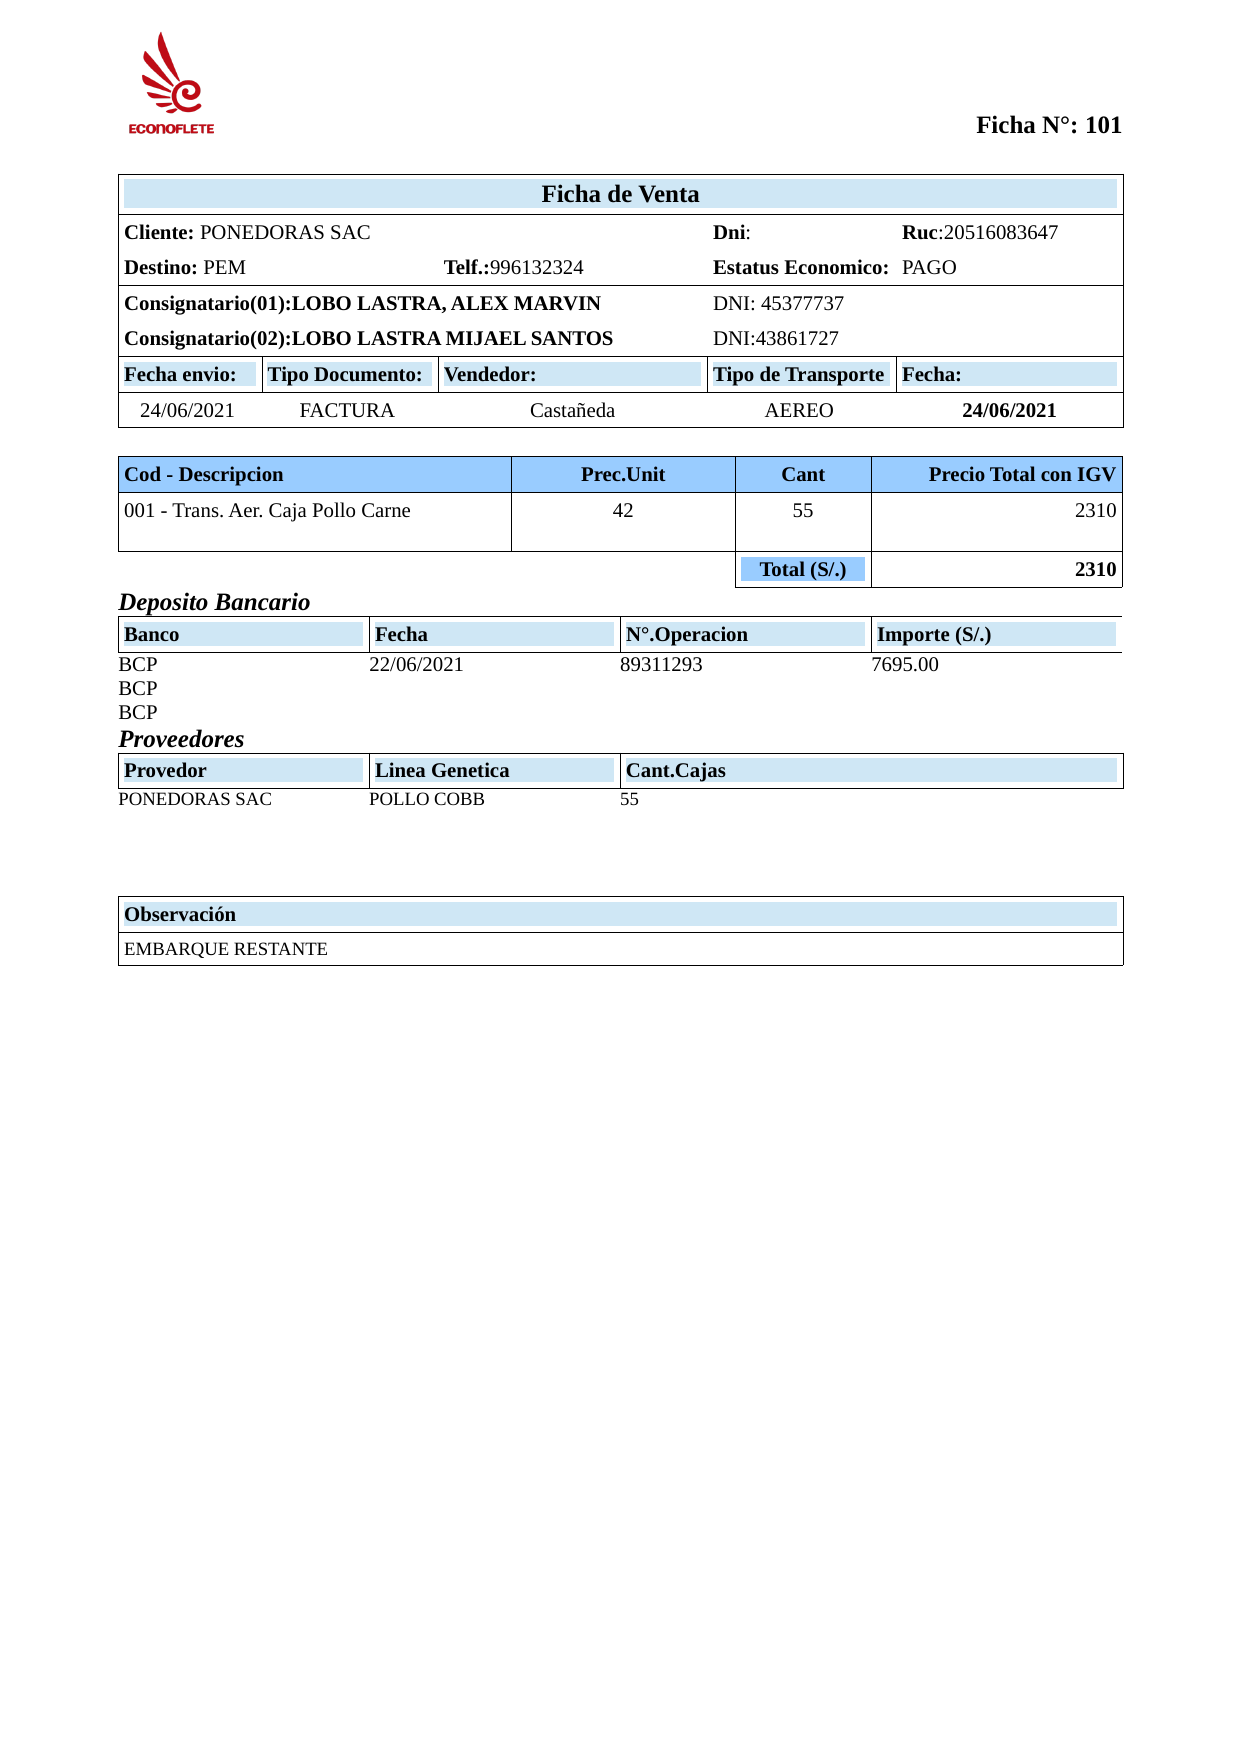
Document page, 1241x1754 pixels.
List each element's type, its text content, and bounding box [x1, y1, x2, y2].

table_cell BCP [118, 700, 369, 724]
table_cell [620, 831, 1123, 853]
table_header Importe (S/.) [872, 617, 1122, 652]
table_cell Fecha: [897, 357, 1123, 392]
table_header Ficha de Venta [119, 175, 1123, 214]
table_header Prec.Unit [512, 457, 735, 492]
table_cell Dni: [707, 215, 896, 249]
table_header Precio Total con IGV [872, 457, 1122, 492]
table_cell FACTURA [262, 393, 438, 427]
table_cell [118, 810, 369, 831]
table_cell [620, 676, 871, 700]
table_cell BCP [118, 676, 369, 700]
table_cell [118, 875, 369, 896]
table_cell [369, 875, 620, 896]
table_cell PONEDORAS SAC [118, 789, 369, 810]
table_cell BCP [118, 653, 369, 676]
table_cell Ruc:20516083647 [896, 215, 1123, 249]
table_header Observación [119, 897, 1123, 932]
table_header Cant [736, 457, 871, 492]
table_cell 24/06/2021 [896, 393, 1123, 427]
table_cell [118, 831, 369, 853]
table_header Banco [119, 617, 369, 652]
table_cell [620, 875, 1123, 896]
table_header Linea Genetica [370, 754, 620, 788]
table_cell DNI: 45377737 [707, 286, 1123, 321]
table_cell Vendedor: [439, 357, 707, 392]
table_cell [118, 853, 369, 874]
table_cell Destino: PEM [119, 249, 438, 285]
table_cell Tipo Documento: [263, 357, 438, 392]
table_cell [369, 853, 620, 874]
table_cell 2310 [872, 552, 1122, 587]
table_cell 24/06/2021 [119, 393, 262, 427]
table_cell Tipo de Transporte [708, 357, 896, 392]
table_cell [871, 700, 1122, 724]
table_cell [118, 552, 511, 587]
table_cell Castañeda [438, 393, 707, 427]
table_cell PAGO [896, 249, 1123, 285]
table_header N°.Operacion [621, 617, 871, 652]
text Proveedores [118, 724, 1122, 753]
table_cell [620, 810, 1123, 831]
table_cell 55 [620, 789, 1123, 810]
table_cell 001 - Trans. Aer. Caja Pollo Carne [119, 493, 511, 551]
table_cell [871, 676, 1122, 700]
table_cell 22/06/2021 [369, 653, 620, 676]
table_header Fecha [370, 617, 620, 652]
table_cell Consignatario(02):LOBO LASTRA MIJAEL SANTOS [119, 321, 707, 356]
table_cell [511, 552, 735, 587]
table_cell [369, 831, 620, 853]
table_cell POLLO COBB [369, 789, 620, 810]
table_cell 42 [512, 493, 735, 551]
table_cell 89311293 [620, 653, 871, 676]
table_cell 7695.00 [871, 653, 1122, 676]
table_cell Telf.:996132324 [438, 249, 707, 285]
table_cell Total (S/.) [736, 552, 871, 587]
table_cell Cliente: PONEDORAS SAC [119, 215, 707, 249]
table_cell [620, 853, 1123, 874]
table_cell Estatus Economico: [707, 249, 896, 285]
table_cell DNI:43861727 [707, 321, 1123, 356]
table_cell [369, 700, 620, 724]
picture [118, 31, 225, 134]
table_cell AEREO [707, 393, 896, 427]
table_header Cant.Cajas [621, 754, 1123, 788]
table_cell 55 [736, 493, 871, 551]
table_cell EMBARQUE RESTANTE [119, 933, 1123, 965]
table_cell Consignatario(01):LOBO LASTRA, ALEX MARVIN [119, 286, 707, 321]
table_cell [369, 810, 620, 831]
table_header Provedor [119, 754, 369, 788]
table_cell Fecha envio: [119, 357, 262, 392]
table_cell [620, 700, 871, 724]
table_cell [369, 676, 620, 700]
table_header Cod - Descripcion [119, 457, 511, 492]
text Deposito Bancario [118, 587, 1122, 616]
table_cell 2310 [872, 493, 1122, 551]
